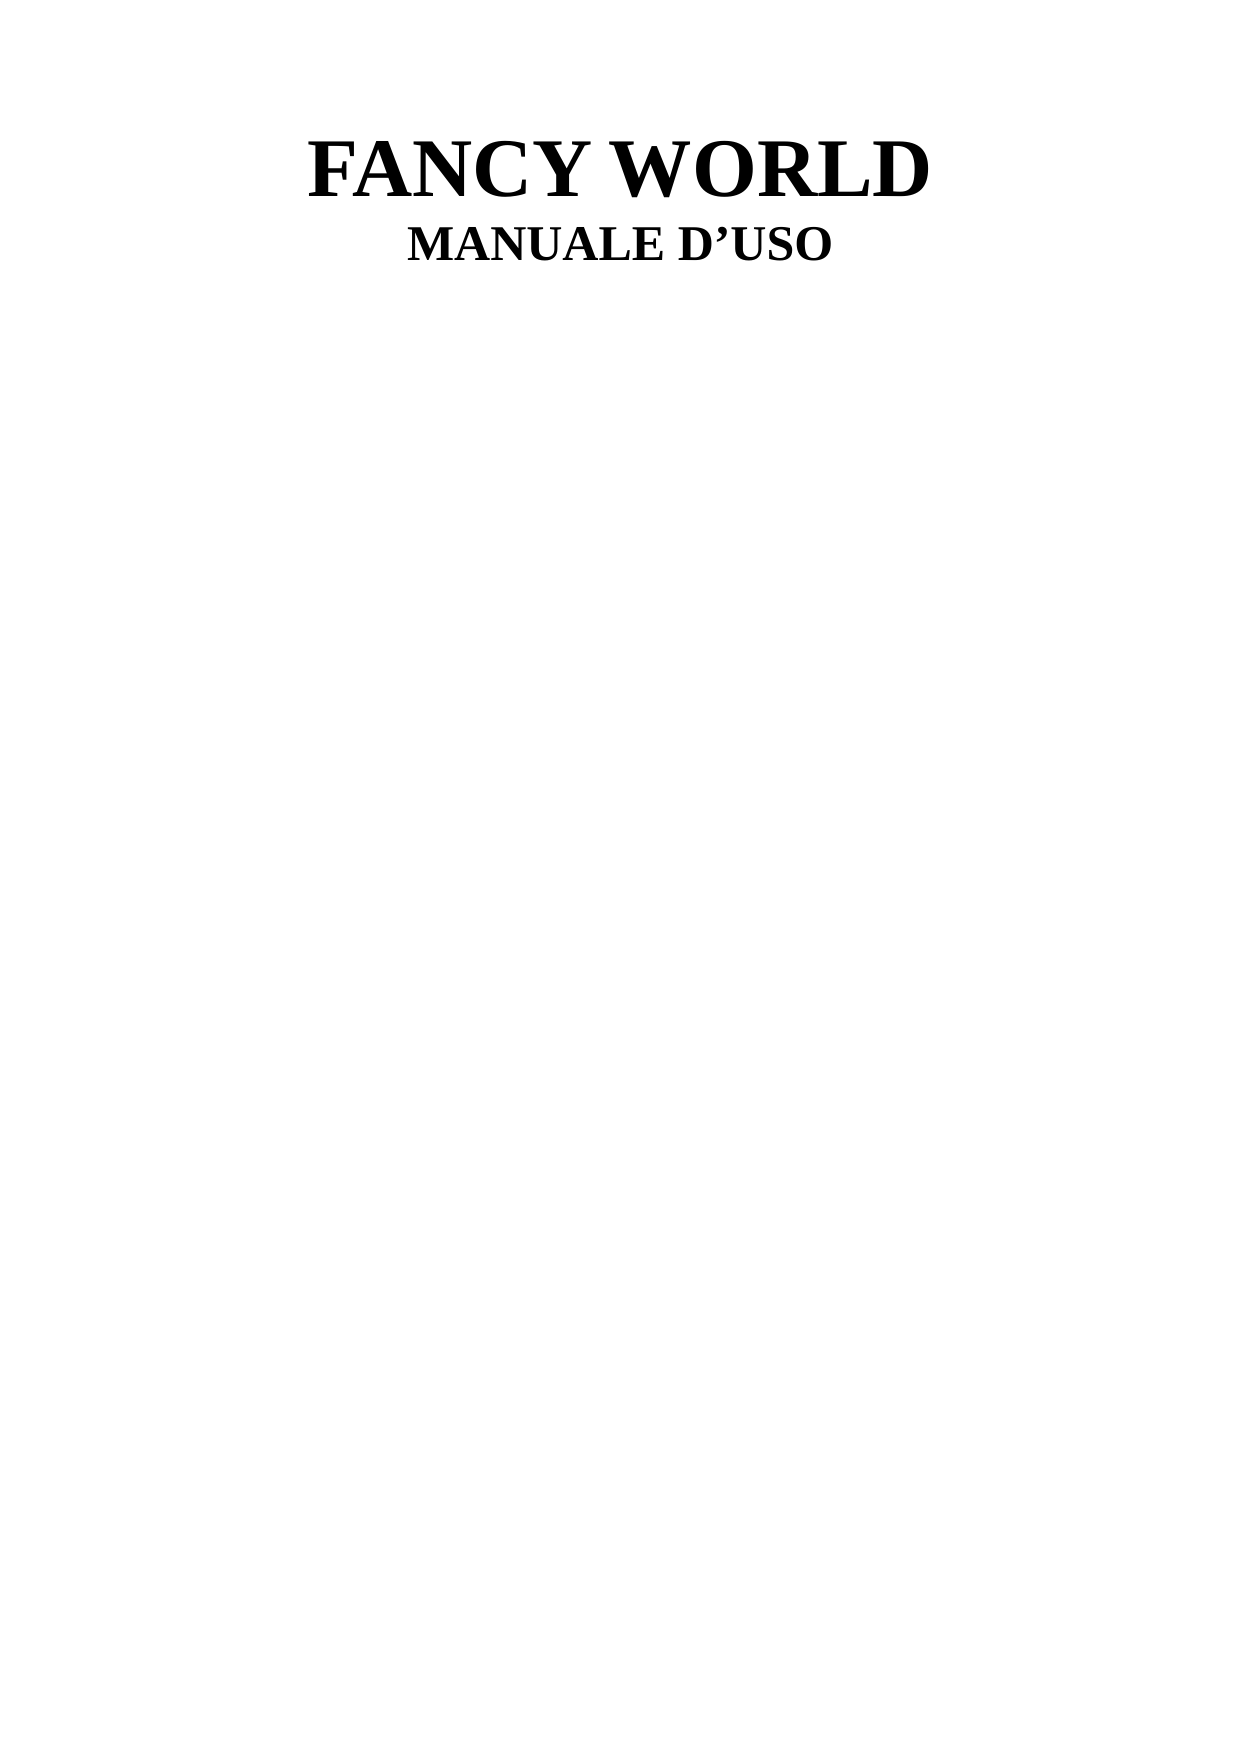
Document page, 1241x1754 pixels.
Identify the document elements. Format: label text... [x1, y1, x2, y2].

text FANCY WORLD [118, 118, 1122, 214]
text MANUALE D’USO [118, 214, 1122, 271]
